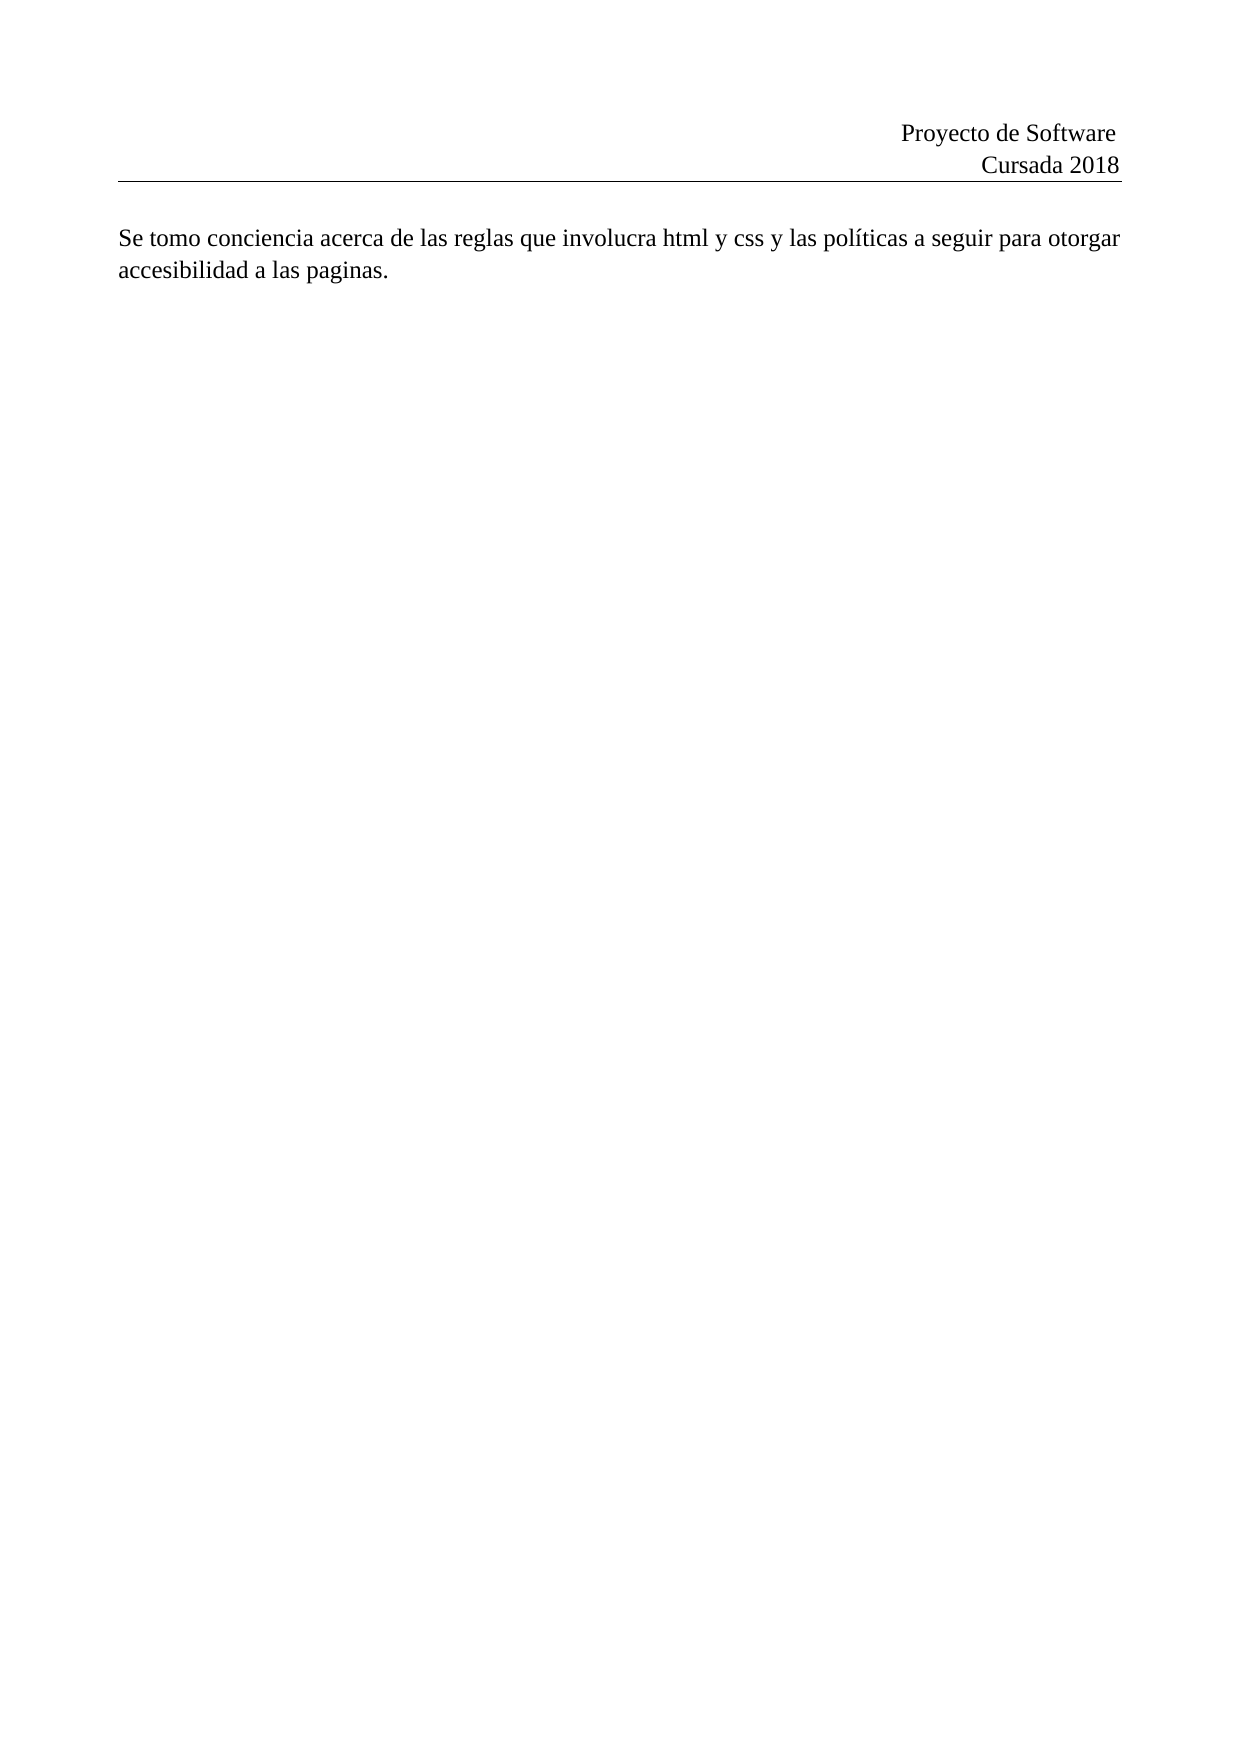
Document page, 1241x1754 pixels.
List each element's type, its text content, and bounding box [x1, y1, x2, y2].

text Se tomo conciencia acerca de las reglas que involucra html y css y las políticas a seguir para otorgar accesibilidad a las paginas. [118, 223, 1122, 284]
